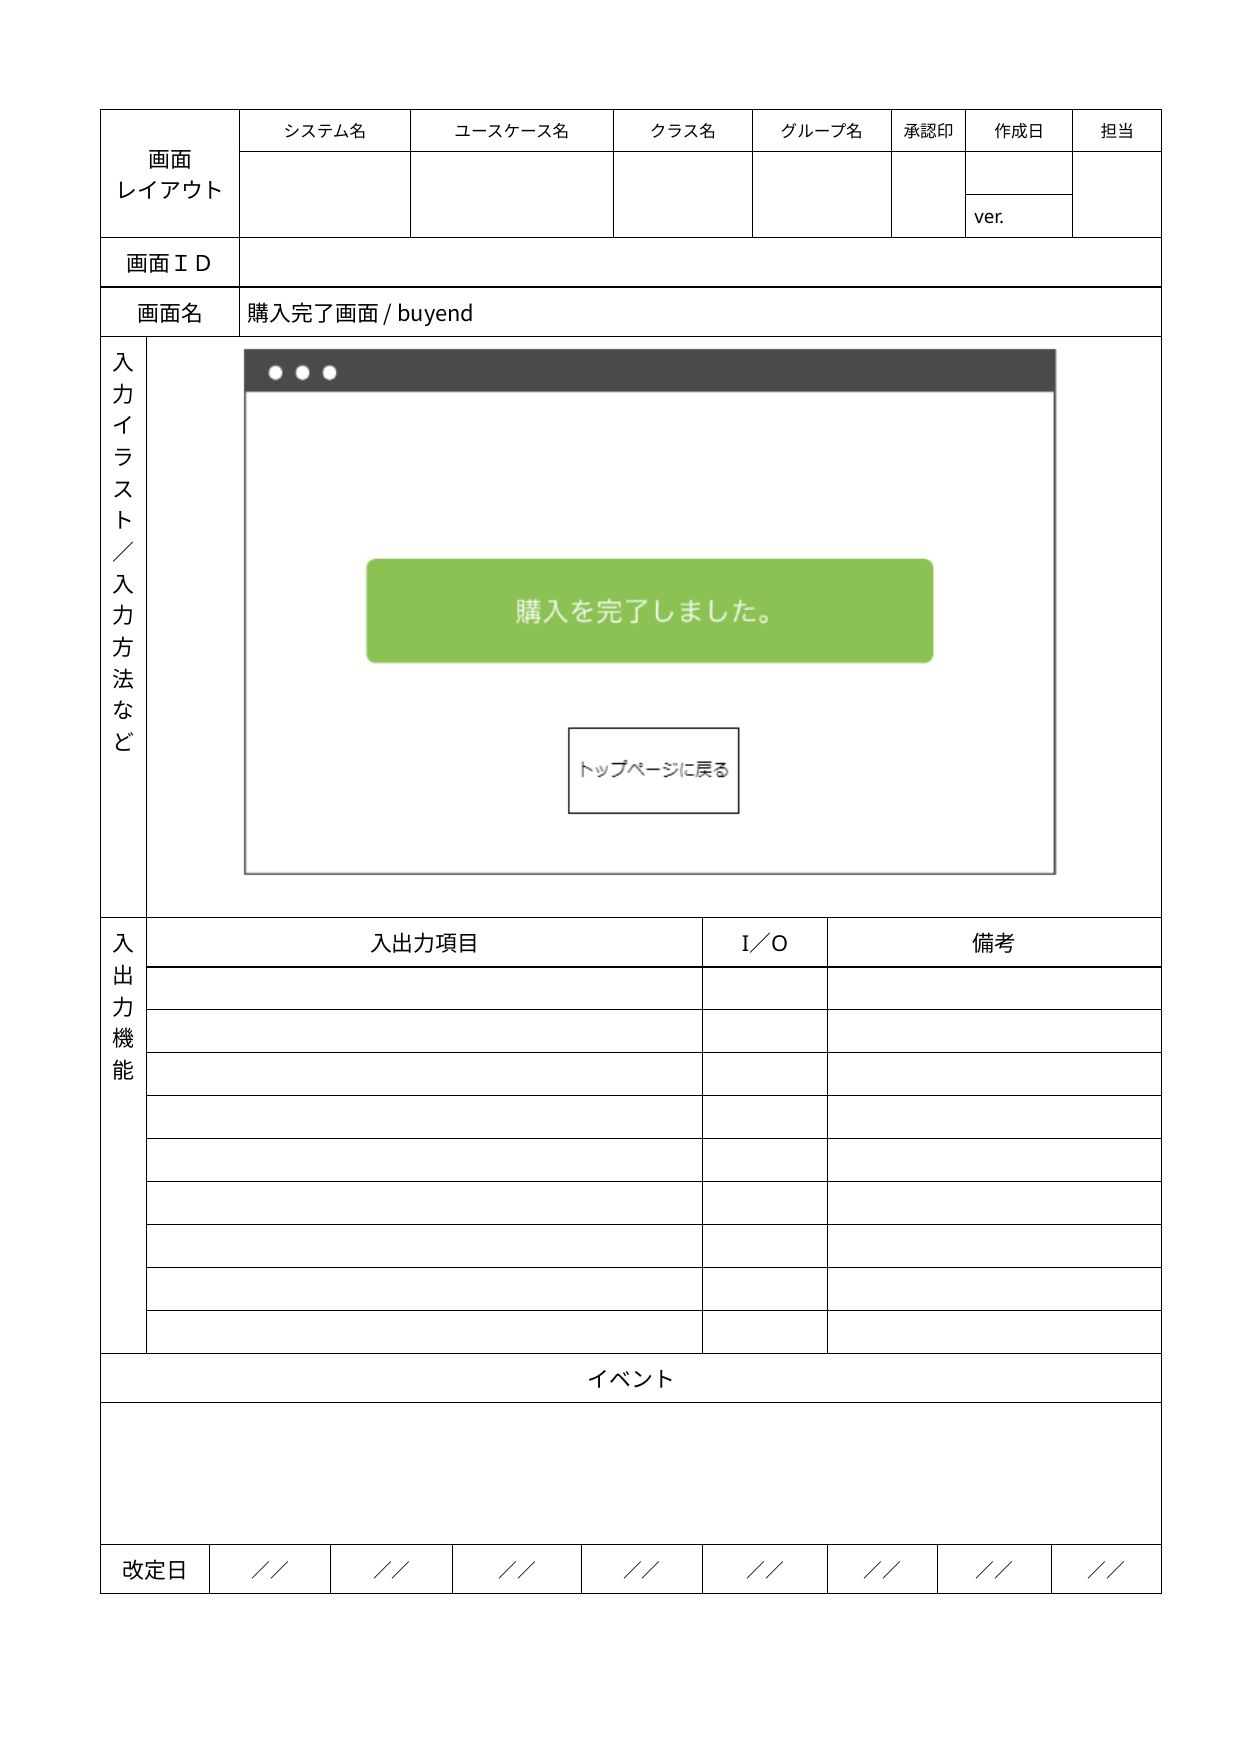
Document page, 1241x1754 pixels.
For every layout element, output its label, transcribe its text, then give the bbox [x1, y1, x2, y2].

table_header グループ名 [753, 110, 891, 151]
table_cell [147, 1268, 702, 1310]
table_cell [703, 1182, 827, 1224]
table_cell [828, 1311, 1161, 1353]
table_cell [147, 1182, 702, 1224]
table_cell ／／ [210, 1545, 330, 1593]
table_cell 画面ＩＤ [101, 238, 239, 286]
table_cell [703, 1096, 827, 1138]
table_cell 画面名 [101, 288, 239, 336]
table_cell [966, 152, 1072, 194]
table_cell [1073, 152, 1161, 237]
table_cell [147, 968, 702, 1009]
table_header ユースケース名 [411, 110, 613, 151]
table_cell 改定日 [101, 1545, 209, 1593]
table_cell [703, 1010, 827, 1052]
table_cell [147, 1096, 702, 1138]
table_cell [614, 152, 752, 237]
table_header 承認印 [892, 110, 965, 151]
table_cell [753, 152, 891, 237]
table_cell 備考 [828, 918, 1161, 966]
table_cell [147, 337, 1161, 917]
table_cell [147, 1053, 702, 1095]
table_cell [703, 1311, 827, 1353]
table_cell [147, 1139, 702, 1181]
table_cell [147, 1225, 702, 1267]
table_cell [828, 1096, 1161, 1138]
table_cell [703, 1139, 827, 1181]
table_header クラス名 [614, 110, 752, 151]
table_cell [828, 1268, 1161, 1310]
picture [240, 345, 1068, 885]
table_cell ／／ [828, 1545, 937, 1593]
table_cell 入出力項目 [147, 918, 702, 966]
table_cell ／／ [938, 1545, 1051, 1593]
table_cell [240, 238, 1161, 286]
table_cell [411, 152, 613, 237]
table_cell 入力イラスト／入力方法など [101, 337, 146, 917]
table_cell [703, 1268, 827, 1310]
table_header 担当 [1073, 110, 1161, 151]
table_cell [703, 968, 827, 1009]
table_cell ／／ [453, 1545, 581, 1593]
table_cell [828, 1139, 1161, 1181]
table_cell ／／ [703, 1545, 827, 1593]
table_header 作成日 [966, 110, 1072, 151]
table_cell [101, 1403, 1161, 1544]
table_cell [147, 1311, 702, 1353]
table_cell [703, 1053, 827, 1095]
table_cell [828, 1182, 1161, 1224]
table_cell I／O [703, 918, 827, 966]
table_cell ／／ [582, 1545, 702, 1593]
table_cell ／／ [331, 1545, 452, 1593]
table_header 画面 レイアウト [101, 110, 239, 237]
table_cell 入出力機能 [101, 918, 146, 1353]
table_cell ／／ [1052, 1545, 1161, 1593]
table_cell [240, 152, 410, 237]
table_cell [828, 1225, 1161, 1267]
table_cell イベント [101, 1354, 1161, 1402]
table_cell 購入完了画面 / buyend [240, 288, 1161, 336]
table_cell [703, 1225, 827, 1267]
table_cell ver. [966, 195, 1072, 237]
table_header システム名 [240, 110, 410, 151]
table_cell [828, 1010, 1161, 1052]
table_cell [828, 1053, 1161, 1095]
table_cell [892, 152, 965, 237]
table_cell [147, 1010, 702, 1052]
table_cell [828, 968, 1161, 1009]
